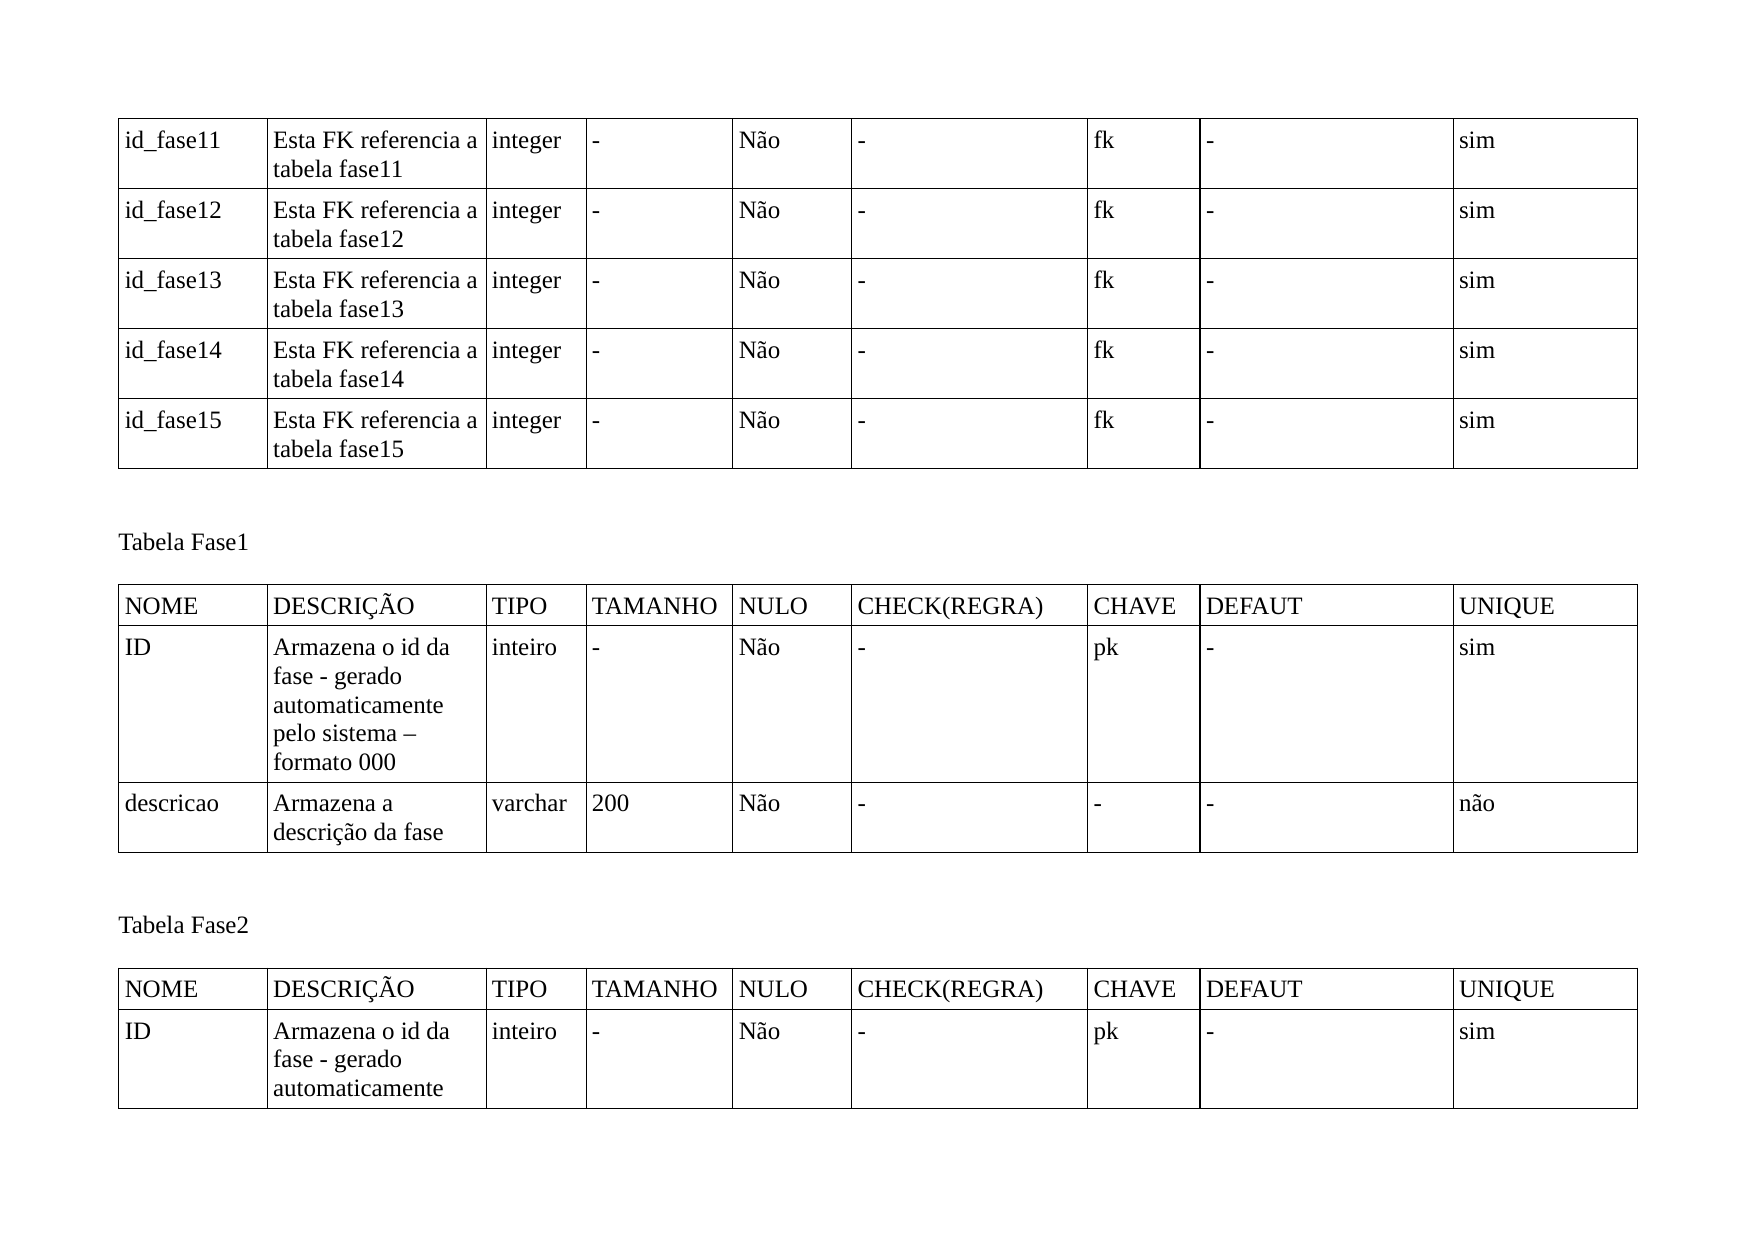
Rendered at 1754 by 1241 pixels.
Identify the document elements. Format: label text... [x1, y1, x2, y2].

table_cell Não [733, 783, 851, 852]
table_cell - [587, 259, 732, 328]
table_header CHAVE [1088, 969, 1199, 1009]
table_header TAMANHO [587, 585, 732, 625]
table_cell inteiro [487, 1010, 586, 1108]
table_cell fk [1088, 329, 1199, 398]
table_cell integer [487, 119, 586, 188]
table_cell - [1201, 783, 1453, 852]
table_cell Não [733, 119, 851, 188]
table_cell id_fase15 [119, 399, 267, 468]
table_cell - [587, 189, 732, 258]
table_cell Não [733, 399, 851, 468]
table_cell integer [487, 259, 586, 328]
table_cell - [852, 329, 1087, 398]
table_cell Esta FK referencia a tabela fase13 [268, 259, 486, 328]
table_cell - [852, 189, 1087, 258]
table_cell descricao [119, 783, 267, 852]
table_cell Esta FK referencia a tabela fase11 [268, 119, 486, 188]
table_cell Esta FK referencia a tabela fase12 [268, 189, 486, 258]
table_cell - [1201, 189, 1453, 258]
table_header TIPO [487, 969, 586, 1009]
table_cell id_fase13 [119, 259, 267, 328]
table_cell - [587, 329, 732, 398]
table_header DEFAUT [1201, 969, 1453, 1009]
table_header DESCRIÇÃO [268, 585, 486, 625]
table_cell Armazena o id da fase - gerado automaticamente pelo sistema – formato 000 [268, 626, 486, 782]
table_header UNIQUE [1454, 969, 1637, 1009]
table_header DESCRIÇÃO [268, 969, 486, 1009]
table_cell fk [1088, 189, 1199, 258]
table_cell - [587, 626, 732, 782]
table_cell - [852, 119, 1087, 188]
table_cell não [1454, 783, 1637, 852]
table_cell sim [1454, 1010, 1637, 1108]
table_cell - [852, 1010, 1087, 1108]
table_header TAMANHO [587, 969, 732, 1009]
table_cell - [587, 399, 732, 468]
table_cell - [587, 119, 732, 188]
table_header CHECK(REGRA) [852, 969, 1087, 1009]
table_cell - [1201, 399, 1453, 468]
table_cell Não [733, 189, 851, 258]
table_cell - [852, 399, 1087, 468]
table_cell - [1201, 329, 1453, 398]
table_cell Não [733, 626, 851, 782]
table_cell sim [1454, 119, 1637, 188]
table_cell id_fase12 [119, 189, 267, 258]
table_cell ID [119, 1010, 267, 1108]
table_cell fk [1088, 119, 1199, 188]
table_cell sim [1454, 329, 1637, 398]
table_cell Não [733, 259, 851, 328]
table_cell varchar [487, 783, 586, 852]
table_cell - [587, 1010, 732, 1108]
table_cell Armazena o id da fase - gerado automaticamente [268, 1010, 486, 1108]
table_header NOME [119, 969, 267, 1009]
table_cell fk [1088, 399, 1199, 468]
table_cell integer [487, 399, 586, 468]
table_cell id_fase11 [119, 119, 267, 188]
table_cell pk [1088, 1010, 1199, 1108]
table_header TIPO [487, 585, 586, 625]
table_cell Esta FK referencia a tabela fase14 [268, 329, 486, 398]
table_header NULO [733, 969, 851, 1009]
table_cell - [1201, 1010, 1453, 1108]
table_cell id_fase14 [119, 329, 267, 398]
table_cell sim [1454, 259, 1637, 328]
table_cell - [852, 783, 1087, 852]
table_header NOME [119, 585, 267, 625]
table_cell integer [487, 189, 586, 258]
table_cell Não [733, 1010, 851, 1108]
text Tabela Fase1 [118, 527, 1636, 555]
table_cell Armazena a descrição da fase [268, 783, 486, 852]
table_cell ID [119, 626, 267, 782]
table_cell Não [733, 329, 851, 398]
table_header CHECK(REGRA) [852, 585, 1087, 625]
table_header UNIQUE [1454, 585, 1637, 625]
table_cell Esta FK referencia a tabela fase15 [268, 399, 486, 468]
table_cell sim [1454, 399, 1637, 468]
table_cell sim [1454, 626, 1637, 782]
text Tabela Fase2 [118, 910, 1636, 939]
table_header CHAVE [1088, 585, 1199, 625]
table_cell - [1201, 119, 1453, 188]
table_cell - [852, 626, 1087, 782]
table_header DEFAUT [1201, 585, 1453, 625]
table_cell fk [1088, 259, 1199, 328]
table_cell sim [1454, 189, 1637, 258]
table_header NULO [733, 585, 851, 625]
table_cell integer [487, 329, 586, 398]
table_cell - [1088, 783, 1199, 852]
table_cell - [1201, 259, 1453, 328]
table_cell - [1201, 626, 1453, 782]
table_cell - [852, 259, 1087, 328]
table_cell inteiro [487, 626, 586, 782]
table_cell pk [1088, 626, 1199, 782]
table_cell 200 [587, 783, 732, 852]
